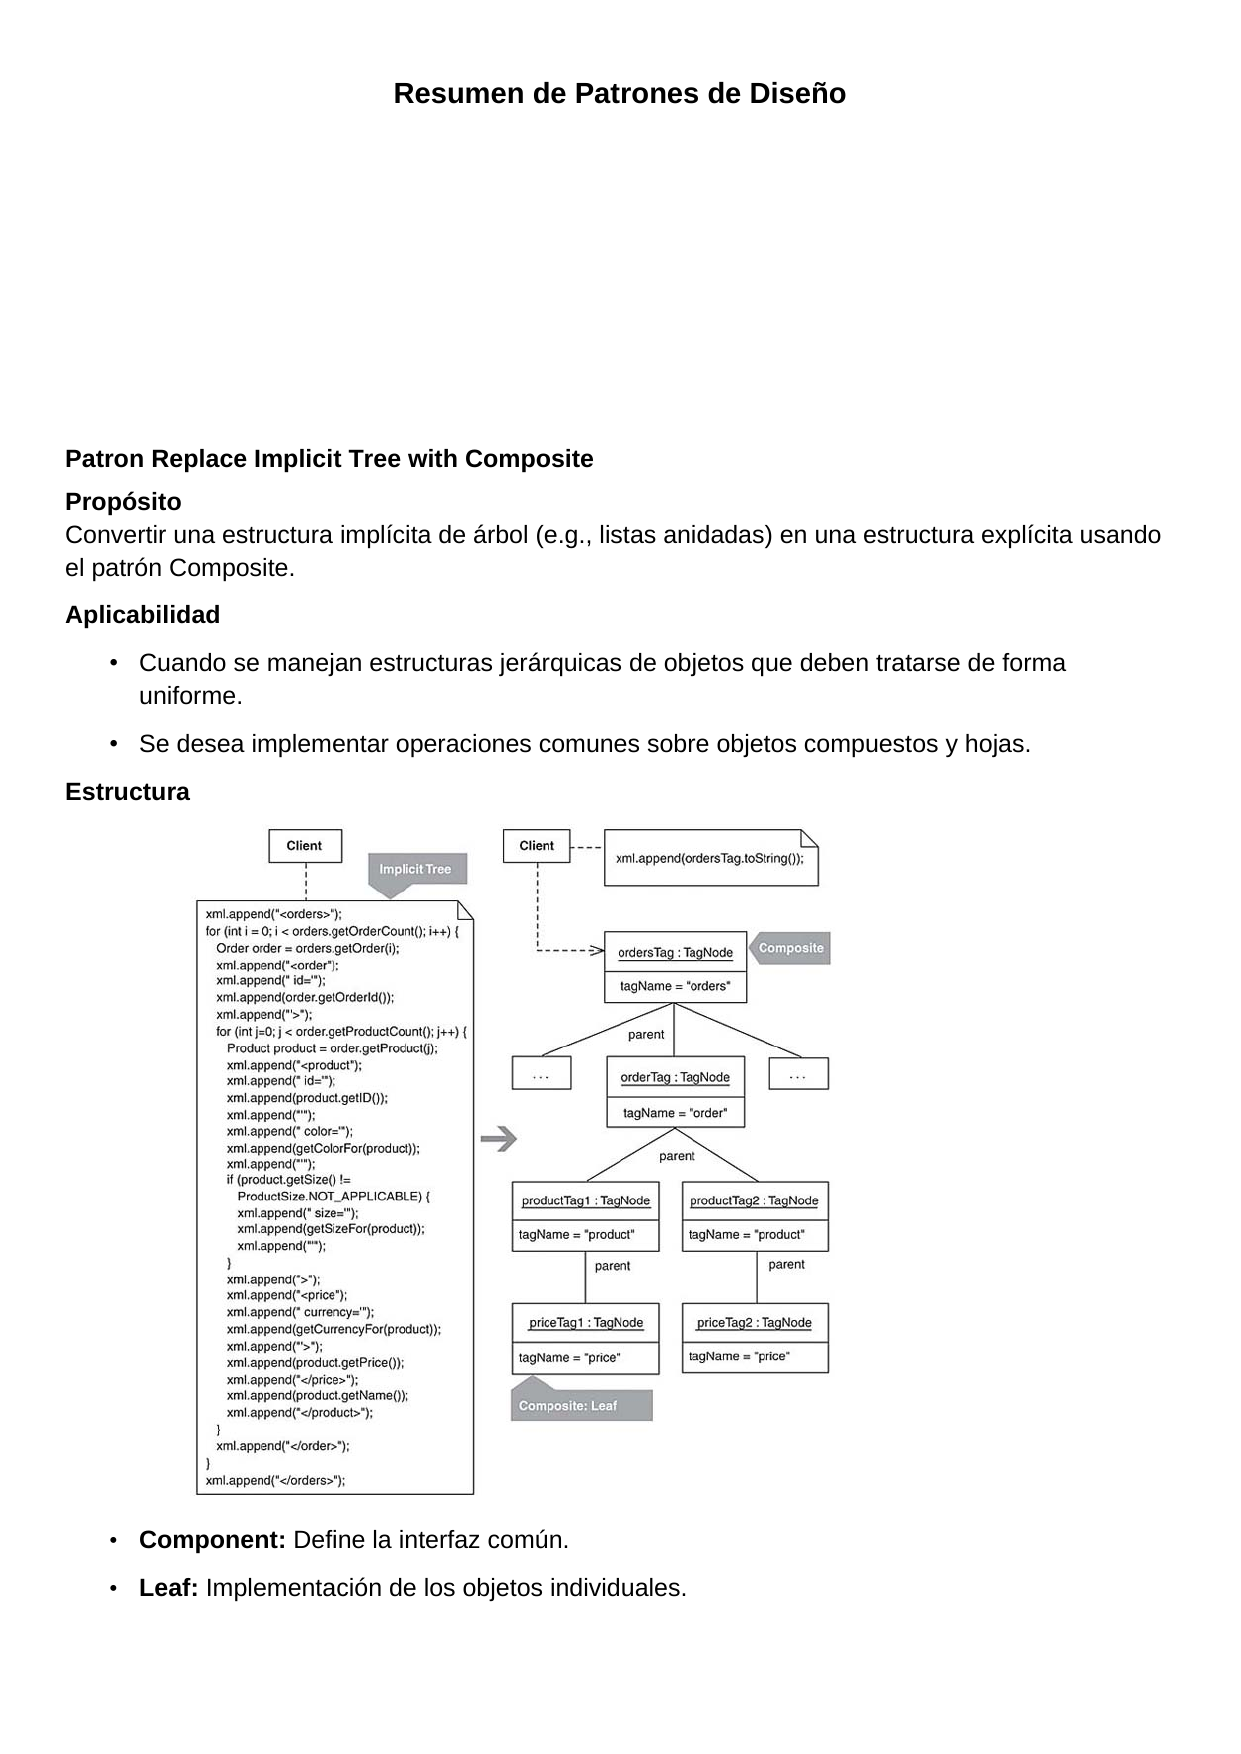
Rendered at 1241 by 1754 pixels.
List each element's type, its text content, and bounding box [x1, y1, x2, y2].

text Aplicabilidad [65, 600, 1175, 629]
list Component: Define la interfaz común. [109, 1525, 1175, 1554]
list Cuando se manejan estructuras jerárquicas de objetos que deben tratarse de forma uniforme. [109, 648, 1175, 710]
list Se desea implementar operaciones comunes sobre objetos compuestos y hojas. [109, 729, 1175, 758]
subtitle Patron Replace Implicit Tree with Composite [65, 259, 1175, 472]
text Estructura [65, 776, 1175, 1506]
picture [190, 816, 836, 1507]
list Leaf: Implementación de los objetos individuales. [109, 1573, 1175, 1601]
text Propósito Convertir una estructura implícita de árbol (e.g., listas anidadas) en una estructura explícita usando el patrón Composite. [65, 487, 1175, 582]
